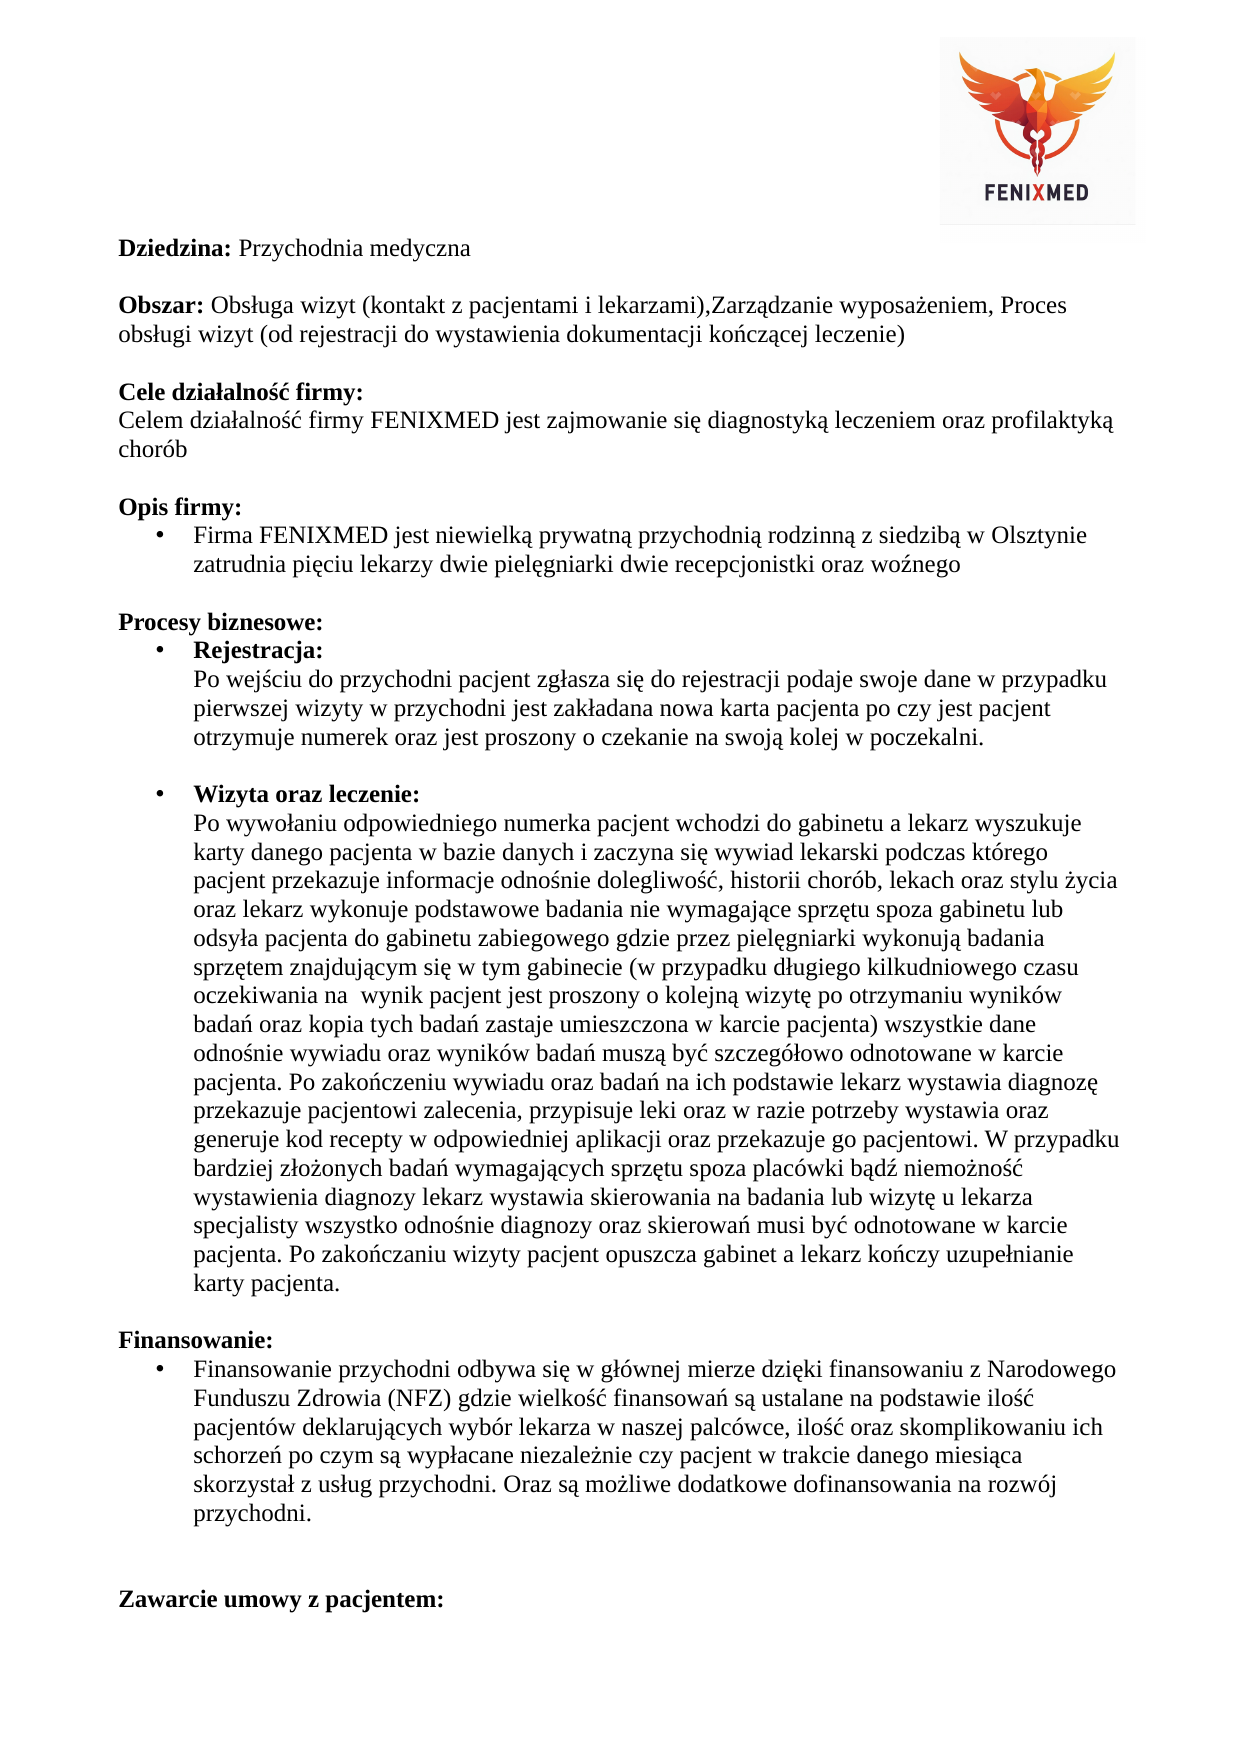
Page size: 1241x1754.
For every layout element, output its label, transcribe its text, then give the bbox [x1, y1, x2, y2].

list Po wywołaniu odpowiedniego numerka pacjent wchodzi do gabinetu a lekarz wyszukuje karty danego pacjenta w bazie danych i zaczyna się wywiad lekarski podczas którego pacjent przekazuje informacje odnośnie dolegliwość, historii chorób, lekach oraz stylu życia oraz lekarz wykonuje podstawowe badania nie wymagające sprzętu spoza gabinetu lub odsyła pacjenta do gabinetu zabiegowego gdzie przez pielęgniarki wykonują badania sprzętem znajdującym się w tym gabinecie (w przypadku długiego kilkudniowego czasu oczekiwania na wynik pacjent jest proszony o kolejną wizytę po otrzymaniu wyników badań oraz kopia tych badań zastaje umieszczona w karcie pacjenta) wszystkie dane odnośnie wywiadu oraz wyników badań muszą być szczegółowo odnotowane w karcie pacjenta. Po zakończeniu wywiadu oraz badań na ich podstawie lekarz wystawia diagnozę przekazuje pacjentowi zalecenia, przypisuje leki oraz w razie potrzeby wystawia oraz generuje kod recepty w odpowiedniej aplikacji oraz przekazuje go pacjentowi. W przypadku bardziej złożonych badań wymagających sprzętu spoza placówki bądź niemożność wystawienia diagnozy lekarz wystawia skierowania na badania lub wizytę u lekarza specjalisty wszystko odnośnie diagnozy oraz skierowań musi być odnotowane w karcie pacjenta. Po zakończaniu wizyty pacjent opuszcza gabinet a lekarz kończy uzupełnianie karty pacjenta. [156, 808, 1122, 1297]
text Finansowanie: [118, 1326, 1122, 1354]
text Celem działalność firmy FENIXMED jest zajmowanie się diagnostyką leczeniem oraz profilaktyką chorób [118, 406, 1122, 463]
text Dziedzina: Przychodnia medyczna [118, 233, 1122, 262]
list Po wejściu do przychodni pacjent zgłasza się do rejestracji podaje swoje dane w przypadku pierwszej wizyty w przychodni jest zakładana nowa karta pacjenta po czy jest pacjent otrzymuje numerek oraz jest proszony o czekanie na swoją kolej w poczekalni. [156, 664, 1122, 751]
text Obszar: Obsługa wizyt (kontakt z pacjentami i lekarzami),Zarządzanie wyposażeniem, Proces obsługi wizyt (od rejestracji do wystawienia dokumentacji kończącej leczenie) [118, 291, 1122, 348]
list Rejestracja: [156, 636, 1122, 664]
text Opis firmy: [118, 492, 1122, 521]
list Firma FENIXMED jest niewielką prywatną przychodnią rodzinną z siedzibą w Olsztynie zatrudnia pięciu lekarzy dwie pielęgniarki dwie recepcjonistki oraz woźnego [156, 521, 1122, 578]
list Finansowanie przychodni odbywa się w głównej mierze dzięki finansowaniu z Narodowego Funduszu Zdrowia (NFZ) gdzie wielkość finansowań są ustalane na podstawie ilość pacjentów deklarujących wybór lekarza w naszej palcówce, ilość oraz skomplikowaniu ich schorzeń po czym są wypłacane niezależnie czy pacjent w trakcie danego miesiąca skorzystał z usług przychodni. Oraz są możliwe dodatkowe dofinansowania na rozwój przychodni. [156, 1354, 1122, 1527]
text Cele działalność firmy: [118, 377, 1122, 406]
list Wizyta oraz leczenie: [156, 779, 1122, 808]
picture [939, 37, 1147, 243]
text Zawarcie umowy z pacjentem: [118, 1584, 1122, 1613]
text Procesy biznesowe: [118, 607, 1122, 636]
